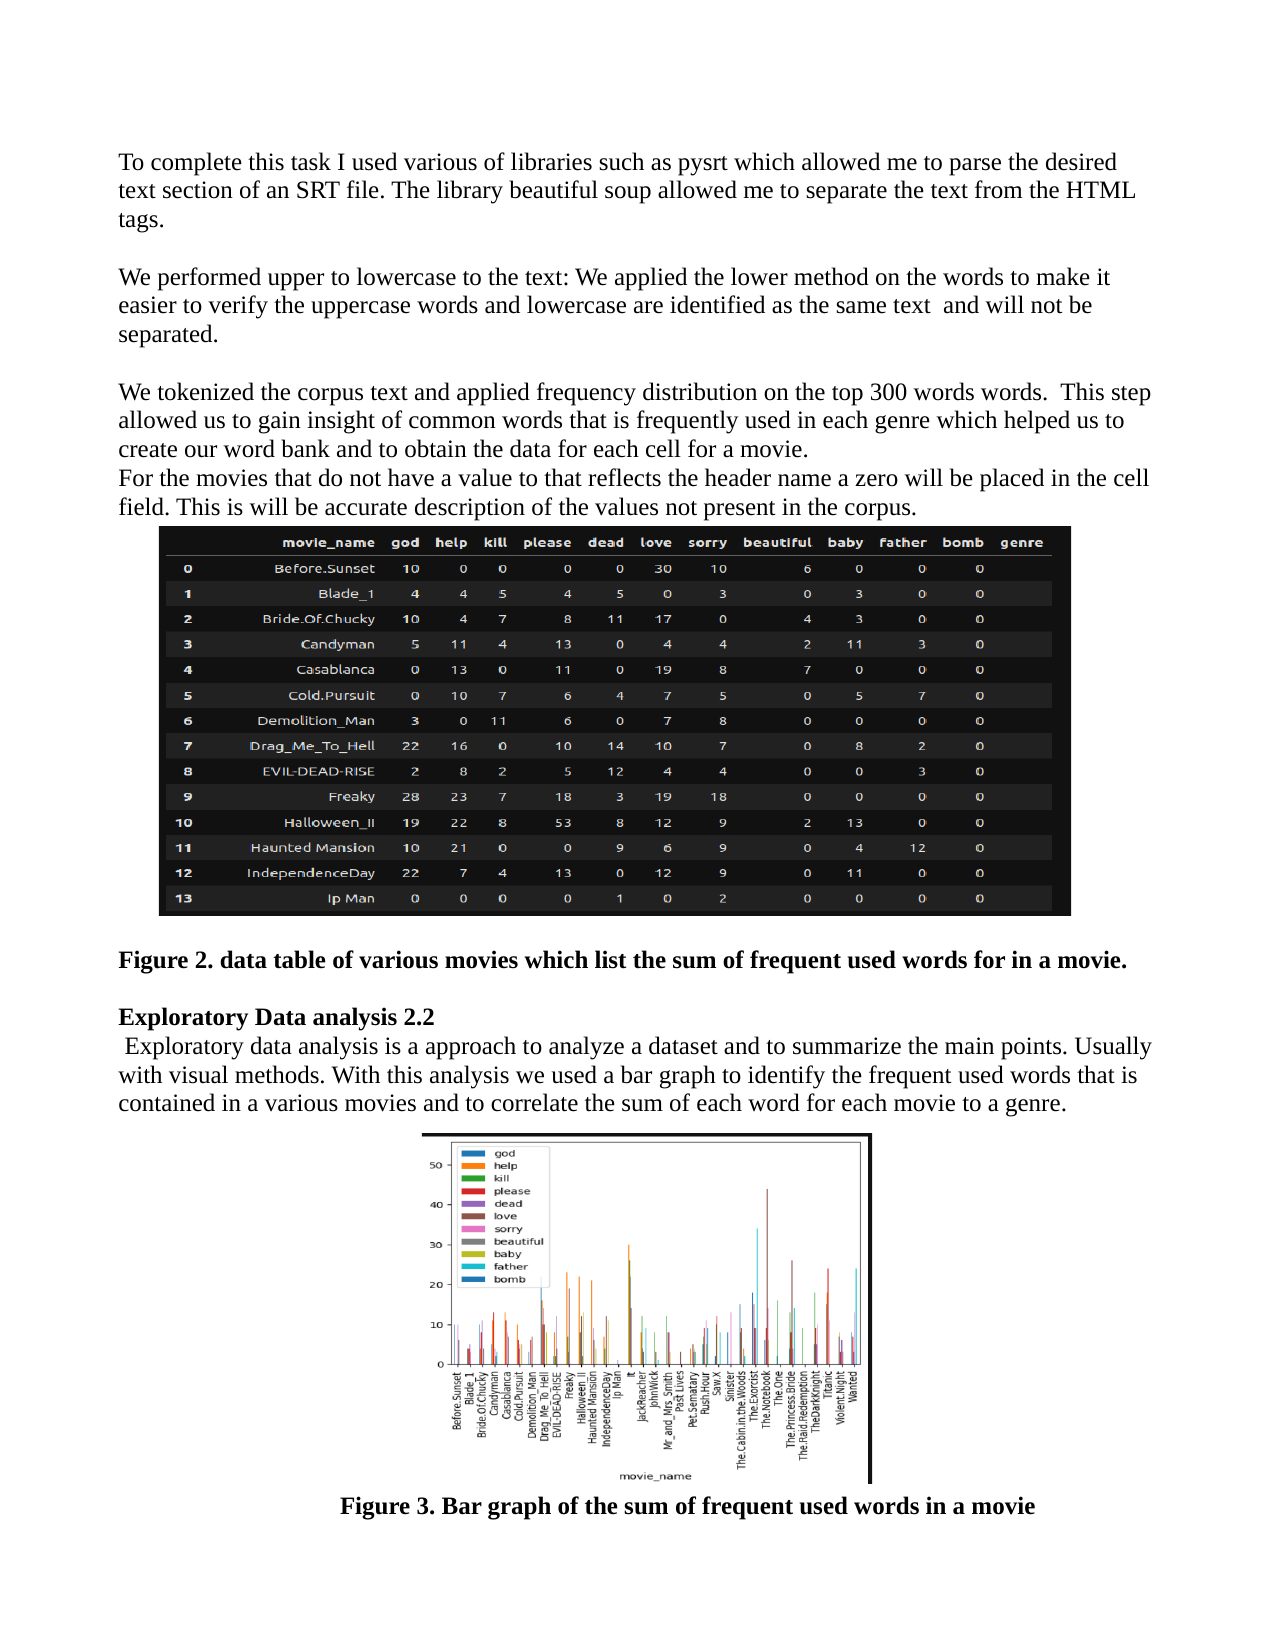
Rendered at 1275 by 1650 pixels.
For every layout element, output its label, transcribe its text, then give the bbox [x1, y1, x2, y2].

text Figure 3. Bar graph of the sum of frequent used words in a movie [118, 1491, 1157, 1520]
text To complete this task I used various of libraries such as pysrt which allowed me to parse the desired text section of an SRT file. The library beautiful soup allowed me to separate the text from the HTML tags. [118, 147, 1157, 233]
text Figure 2. data table of various movies which list the sum of frequent used words for in a movie. [118, 945, 1157, 973]
text Exploratory Data analysis 2.2 [118, 1002, 1157, 1031]
text For the movies that do not have a value to that reflects the header name a zero will be placed in the cell field. This is will be accurate description of the values not present in the corpus. [118, 463, 1157, 521]
picture [421, 1133, 873, 1484]
text We performed upper to lowercase to the text: We applied the lower method on the words to make it easier to verify the uppercase words and lowercase are identified as the same text and will not be separated. [118, 262, 1157, 348]
text Exploratory data analysis is a approach to analyze a dataset and to summarize the main points. Usually with visual methods. With this analysis we used a bar graph to identify the frequent used words that is contained in a various movies and to correlate the sum of each word for each movie to a genre. [118, 1031, 1157, 1117]
text We tokenized the corpus text and applied frequency distribution on the top 300 words words. This step allowed us to gain insight of common words that is frequently used in each genre which helped us to create our word bank and to obtain the data for each cell for a movie. [118, 377, 1157, 463]
picture [158, 526, 1072, 916]
